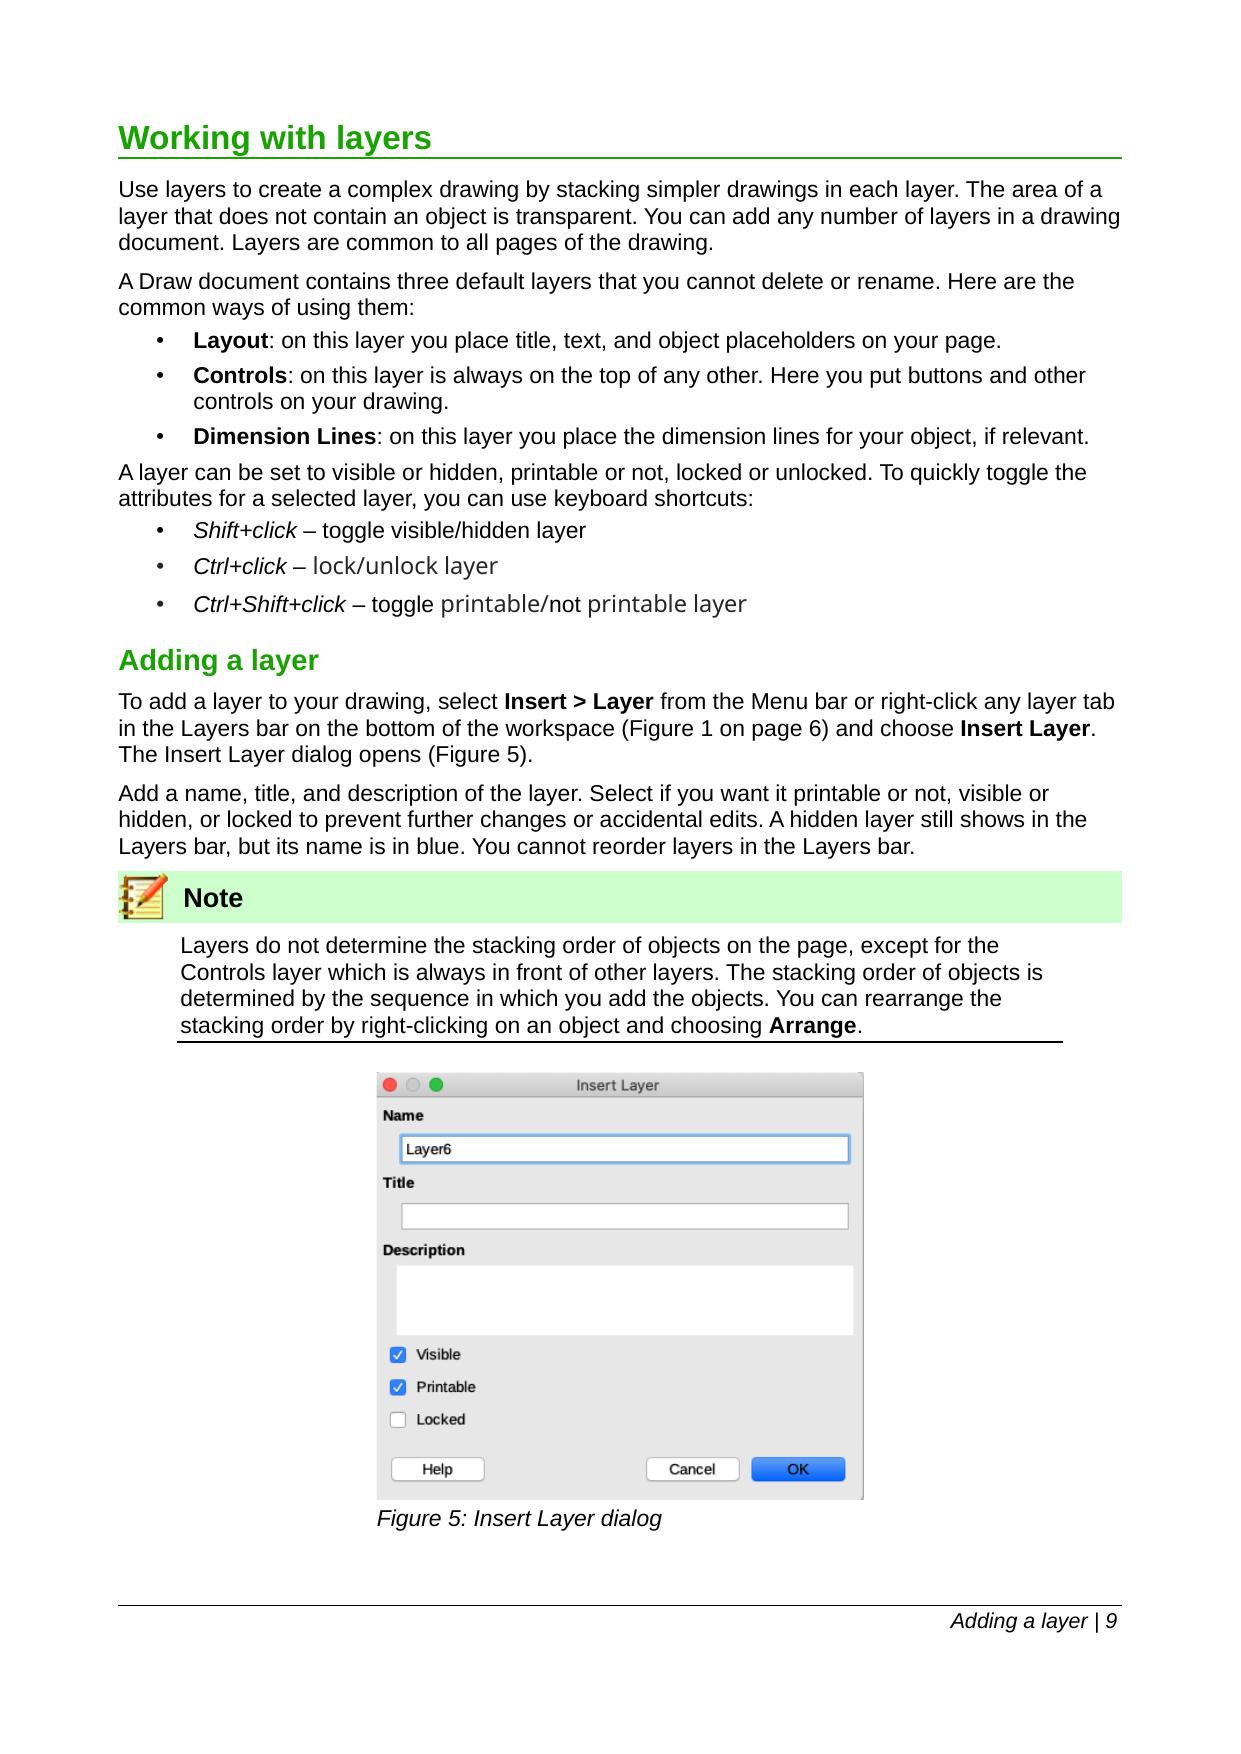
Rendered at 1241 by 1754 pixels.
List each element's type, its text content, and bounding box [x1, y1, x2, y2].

text To add a layer to your drawing, select Insert > Layer from the Menu bar or right-click any layer tab in the Layers bar on the bottom of the workspace (Figure 1 on page 6) and choose Insert Layer. The Insert Layer dialog opens (Figure 5). [118, 688, 1122, 767]
list Ctrl+Shift+click – toggle printable/not printable layer [156, 587, 1122, 619]
text Use layers to create a complex drawing by stacking simpler drawings in each layer. The area of a layer that does not contain an object is transparent. You can add any number of layers in a drawing document. Layers are common to all pages of the drawing. [118, 176, 1122, 255]
subtitle Adding a layer [118, 643, 1122, 677]
list Controls: on this layer is always on the top of any other. Here you put buttons and other controls on your drawing. [156, 362, 1122, 414]
subtitle Note [118, 871, 1122, 923]
picture [119, 872, 170, 923]
text Add a name, title, and description of the layer. Select if you want it printable or not, visible or hidden, or locked to prevent further changes or accidental edits. A hidden layer still shows in the Layers bar, but its name is in blue. You cannot reorder layers in the Layers bar. [118, 780, 1122, 859]
list Shift+click – toggle visible/hidden layer [156, 517, 1122, 543]
text Figure 5: Insert Layer dialog [377, 1500, 864, 1532]
list Dimension Lines: on this layer you place the dimension lines for your object, if relevant. [156, 423, 1122, 450]
list A Draw document contains three default layers that you cannot delete or rename. Here are the common ways of using them: [118, 268, 1122, 321]
picture [376, 1072, 864, 1500]
list Ctrl+click – lock/unlock layer [156, 549, 1122, 581]
text Layers do not determine the stacking order of objects on the page, except for the Controls layer which is always in front of other layers. The stacking order of objects is determined by the sequence in which you add the objects. You can rearrange the stacking order by right-clicking on an object and choosing Arrange. [177, 929, 1063, 1041]
list Layout: on this layer you place title, text, and object placeholders on your page. [156, 327, 1122, 353]
subtitle Working with layers [118, 118, 1122, 157]
text A layer can be set to visible or hidden, printable or not, locked or unlocked. To quickly toggle the attributes for a selected layer, you can use keyboard shortcuts: [118, 458, 1122, 511]
